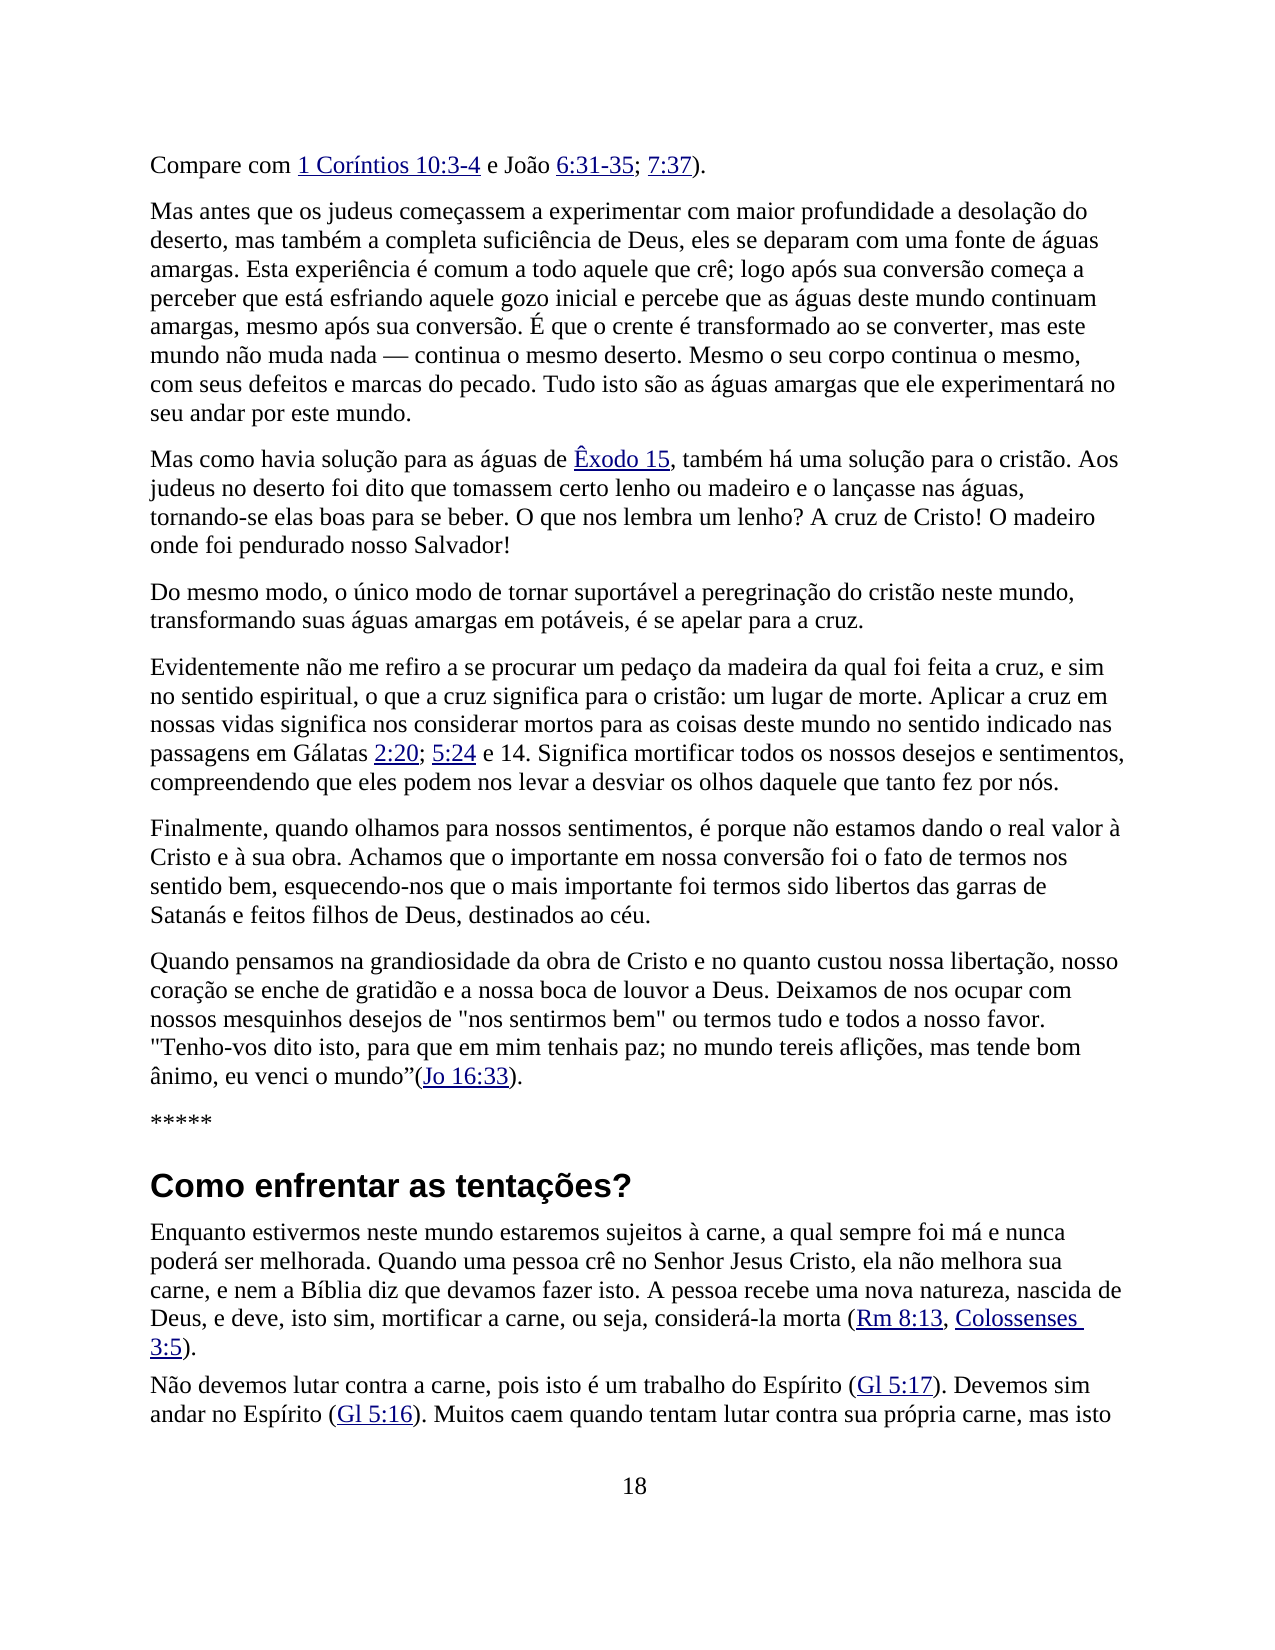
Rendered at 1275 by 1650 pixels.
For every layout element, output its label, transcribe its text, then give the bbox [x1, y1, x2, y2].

text Mas como havia solução para as águas de Êxodo 15, também há uma solução para o cristão. Aos judeus no deserto foi dito que tomassem certo lenho ou madeiro e o lançasse nas águas, tornando-se elas boas para se beber. O que nos lembra um lenho? A cruz de Cristo! O madeiro onde foi pendurado nosso Salvador! [150, 444, 1125, 559]
text Finalmente, quando olhamos para nossos sentimentos, é porque não estamos dando o real valor à Cristo e à sua obra. Achamos que o importante em nossa conversão foi o fato de termos nos sentido bem, esquecendo-nos que o mais importante foi termos sido libertos das garras de Satanás e feitos filhos de Deus, destinados ao céu. [150, 813, 1125, 928]
text ***** [150, 1108, 1125, 1136]
text Compare com 1 Coríntios 10:3-4 e João 6:31-35; 7:37). [150, 150, 1125, 179]
text Quando pensamos na grandiosidade da obra de Cristo e no quanto custou nossa libertação, nosso coração se enche de gratidão e a nossa boca de louvor a Deus. Deixamos de nos ocupar com nossos mesquinhos desejos de "nos sentirmos bem" ou termos tudo e todos a nosso favor. "Tenho-vos dito isto, para que em mim tenhais paz; no mundo tereis aflições, mas tende bom ânimo, eu venci o mundo”(Jo 16:33). [150, 946, 1125, 1090]
subtitle Como enfrentar as tentações? [150, 1166, 1125, 1205]
text Enquanto estivermos neste mundo estaremos sujeitos à carne, a qual sempre foi má e nunca poderá ser melhorada. Quando uma pessoa crê no Senhor Jesus Cristo, ela não melhora sua carne, e nem a Bíblia diz que devamos fazer isto. A pessoa recebe uma nova natureza, nascida de Deus, e deve, isto sim, mortificar a carne, ou seja, considerá-la morta (Rm 8:13, Colossenses 3:5). [150, 1217, 1125, 1361]
text Não devemos lutar contra a carne, pois isto é um trabalho do Espírito (Gl 5:17). Devemos sim andar no Espírito (Gl 5:16). Muitos caem quando tentam lutar contra sua própria carne, mas isto [150, 1370, 1125, 1427]
text Evidentemente não me refiro a se procurar um pedaço da madeira da qual foi feita a cruz, e sim no sentido espiritual, o que a cruz significa para o cristão: um lugar de morte. Aplicar a cruz em nossas vidas significa nos considerar mortos para as coisas deste mundo no sentido indicado nas passagens em Gálatas 2:20; 5:24 e 14. Significa mortificar todos os nossos desejos e sentimentos, compreendendo que eles podem nos levar a desviar os olhos daquele que tanto fez por nós. [150, 652, 1125, 796]
text Mas antes que os judeus começassem a experimentar com maior profundidade a desolação do deserto, mas também a completa suficiência de Deus, eles se deparam com uma fonte de águas amargas. Esta experiência é comum a todo aquele que crê; logo após sua conversão começa a perceber que está esfriando aquele gozo inicial e percebe que as águas deste mundo continuam amargas, mesmo após sua conversão. É que o crente é transformado ao se converter, mas este mundo não muda nada — continua o mesmo deserto. Mesmo o seu corpo continua o mesmo, com seus defeitos e marcas do pecado. Tudo isto são as águas amargas que ele experimentará no seu andar por este mundo. [150, 196, 1125, 426]
text Do mesmo modo, o único modo de tornar suportável a peregrinação do cristão neste mundo, transformando suas águas amargas em potáveis, é se apelar para a cruz. [150, 577, 1125, 634]
